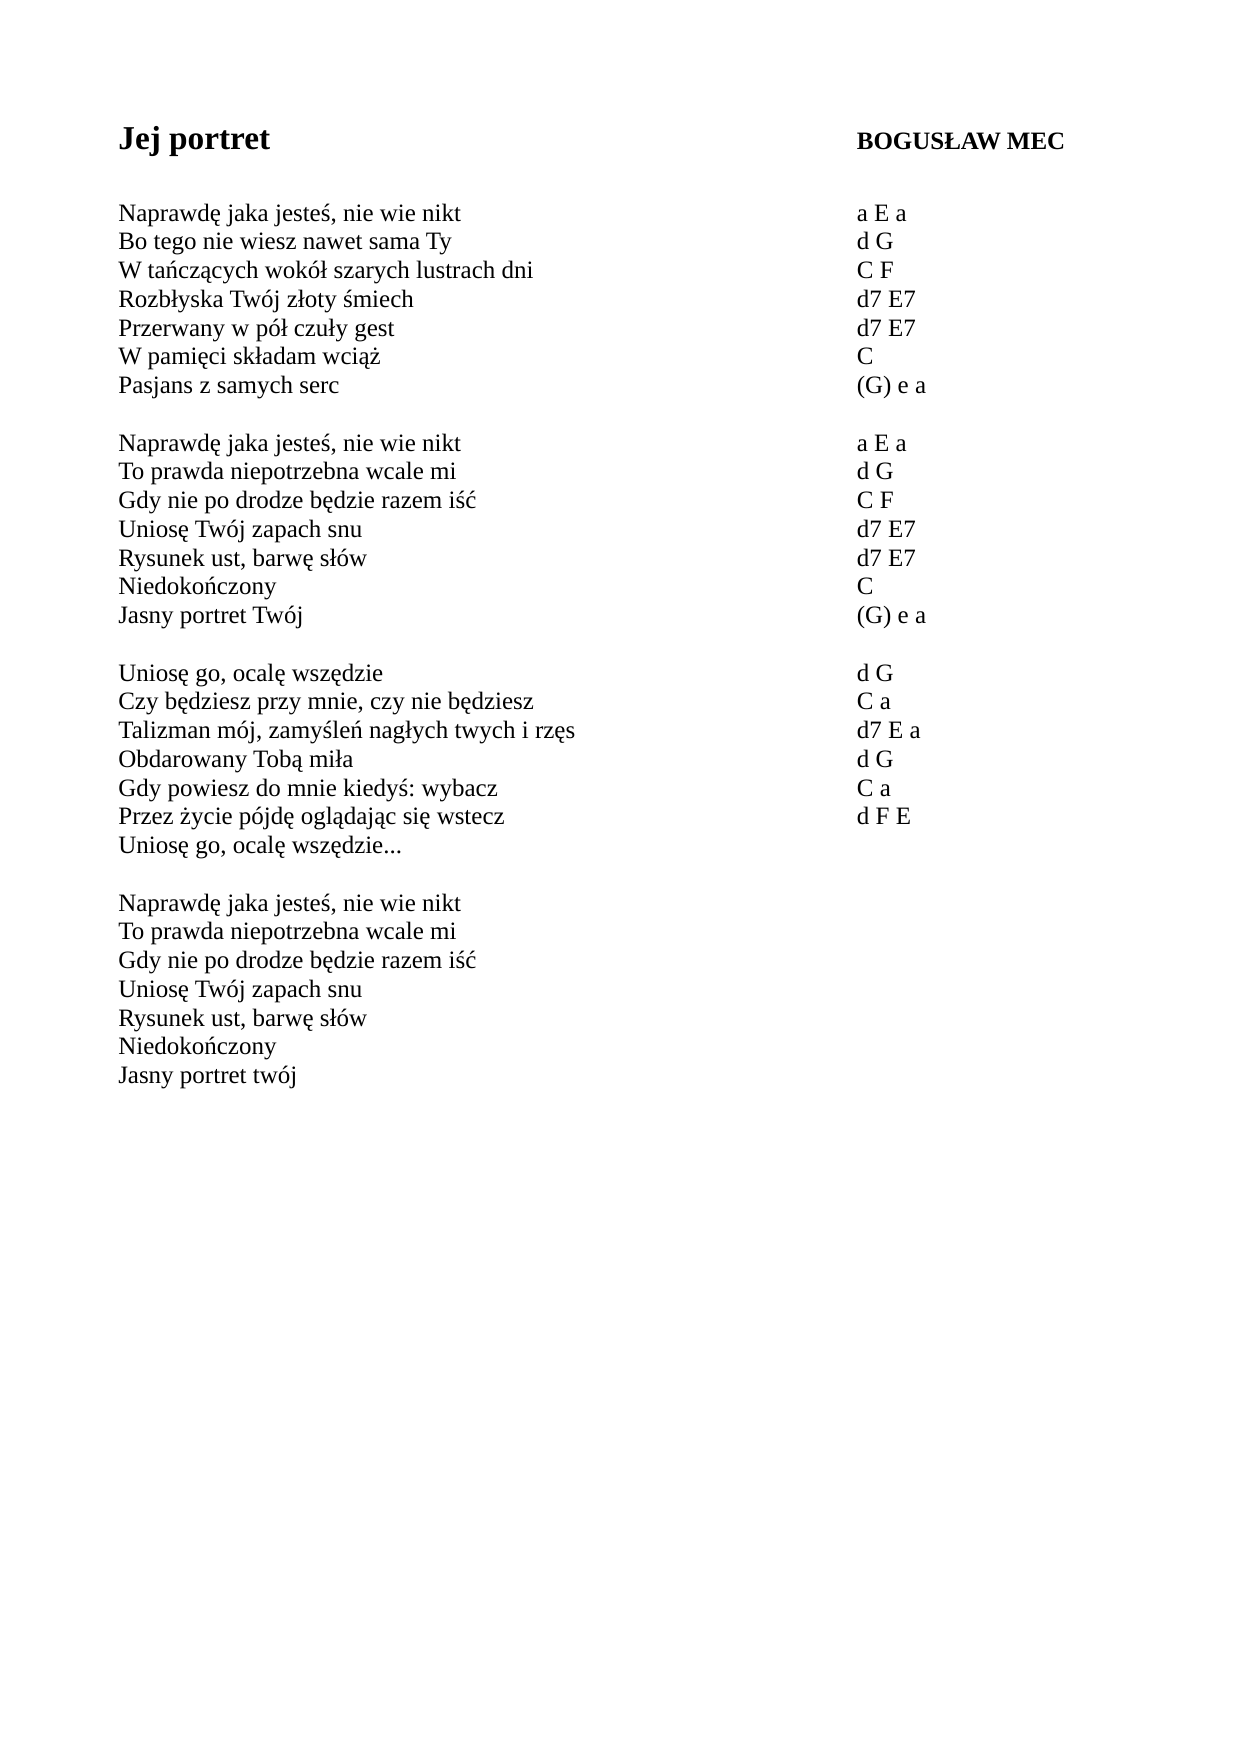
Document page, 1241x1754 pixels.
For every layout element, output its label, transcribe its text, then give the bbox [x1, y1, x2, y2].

text To prawda niepotrzebna wcale mi d G [118, 456, 1122, 485]
text Przez życie pójdę oglądając się wstecz d F E [118, 801, 1122, 830]
text Obdarowany Tobą miła d G [118, 744, 1122, 773]
text Uniosę Twój zapach snu [118, 974, 1122, 1003]
text Przerwany w pół czuły gest d7 E7 [118, 313, 1122, 341]
text Gdy powiesz do mnie kiedyś: wybacz C a [118, 773, 1122, 801]
text Czy będziesz przy mnie, czy nie będziesz C a [118, 686, 1122, 715]
text Rysunek ust, barwę słów [118, 1003, 1122, 1031]
text Niedokończony [118, 1031, 1122, 1060]
text Talizman mój, zamyśleń nagłych twych i rzęs d7 E a [118, 715, 1122, 744]
text Naprawdę jaka jesteś, nie wie nikt a E a [118, 198, 1122, 226]
text Pasjans z samych serc (G) e a [118, 370, 1122, 399]
text W tańczących wokół szarych lustrach dni C F [118, 255, 1122, 284]
text Gdy nie po drodze będzie razem iść C F [118, 485, 1122, 514]
text To prawda niepotrzebna wcale mi [118, 916, 1122, 945]
text Jasny portret Twój (G) e a [118, 600, 1122, 629]
text Jasny portret twój [118, 1060, 1122, 1089]
text Uniosę go, ocalę wszędzie... [118, 830, 1122, 859]
text Rozbłyska Twój złoty śmiech d7 E7 [118, 284, 1122, 313]
text W pamięci składam wciąż C [118, 341, 1122, 370]
text Niedokończony C [118, 571, 1122, 600]
text Rysunek ust, barwę słów d7 E7 [118, 543, 1122, 571]
text Bo tego nie wiesz nawet sama Ty d G [118, 226, 1122, 255]
text Naprawdę jaka jesteś, nie wie nikt a E a [118, 428, 1122, 456]
text Gdy nie po drodze będzie razem iść [118, 945, 1122, 974]
text Naprawdę jaka jesteś, nie wie nikt [118, 888, 1122, 916]
text Uniosę go, ocalę wszędzie d G [118, 658, 1122, 686]
text Uniosę Twój zapach snu d7 E7 [118, 514, 1122, 543]
subtitle Jej portret BOGUSŁAW MEC [118, 118, 1122, 156]
